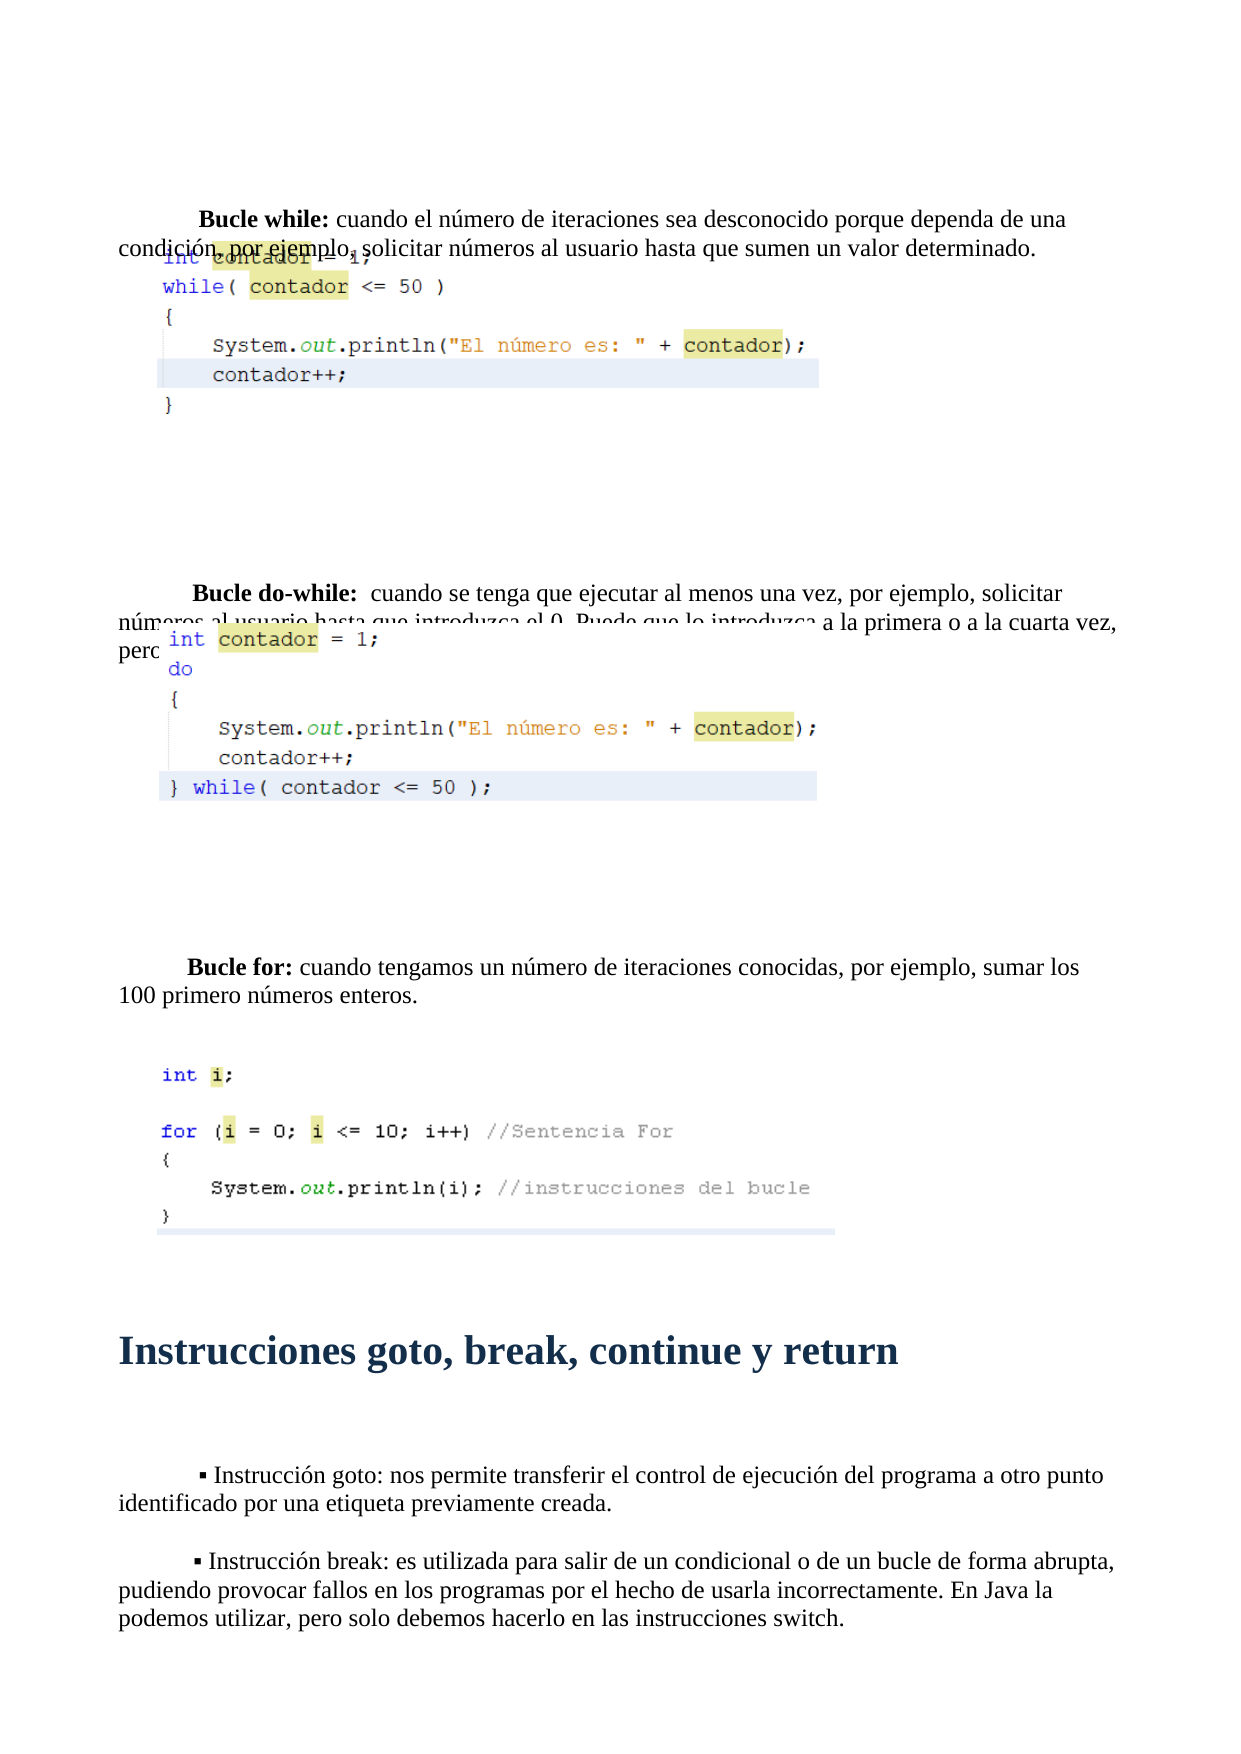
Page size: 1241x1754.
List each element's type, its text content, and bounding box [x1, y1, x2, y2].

picture [159, 623, 817, 811]
text Bucle for: cuando tengamos un número de iteraciones conocidas, por ejemplo, sumar los 100 primero números enteros. [118, 952, 1123, 1009]
picture [157, 241, 819, 414]
text Bucle while: cuando el número de iteraciones sea desconocido porque dependa de una condición, por ejemplo, solicitar números al usuario hasta que sumen un valor determinado. [118, 204, 1123, 262]
text ▪ Instrucción break: es utilizada para salir de un condicional o de un bucle de forma abrupta, pudiendo provocar fallos en los programas por el hecho de usarla incorrectamente. En Java la podemos utilizar, pero solo debemos hacerlo en las instrucciones switch. [118, 1546, 1123, 1632]
text Instrucciones goto, break, continue y return [118, 1326, 1123, 1373]
text Bucle do-while: cuando se tenga que ejecutar al menos una vez, por ejemplo, solicitar números al usuario hasta que introduzca el 0. Puede que lo introduzca a la primera o a la cuarta vez, pero tendrá que introducir al menos uno. [118, 578, 1123, 664]
text ▪ Instrucción goto: nos permite transferir el control de ejecución del programa a otro punto identificado por una etiqueta previamente creada. [118, 1460, 1123, 1517]
picture [156, 1067, 835, 1235]
picture [157, 241, 163, 255]
